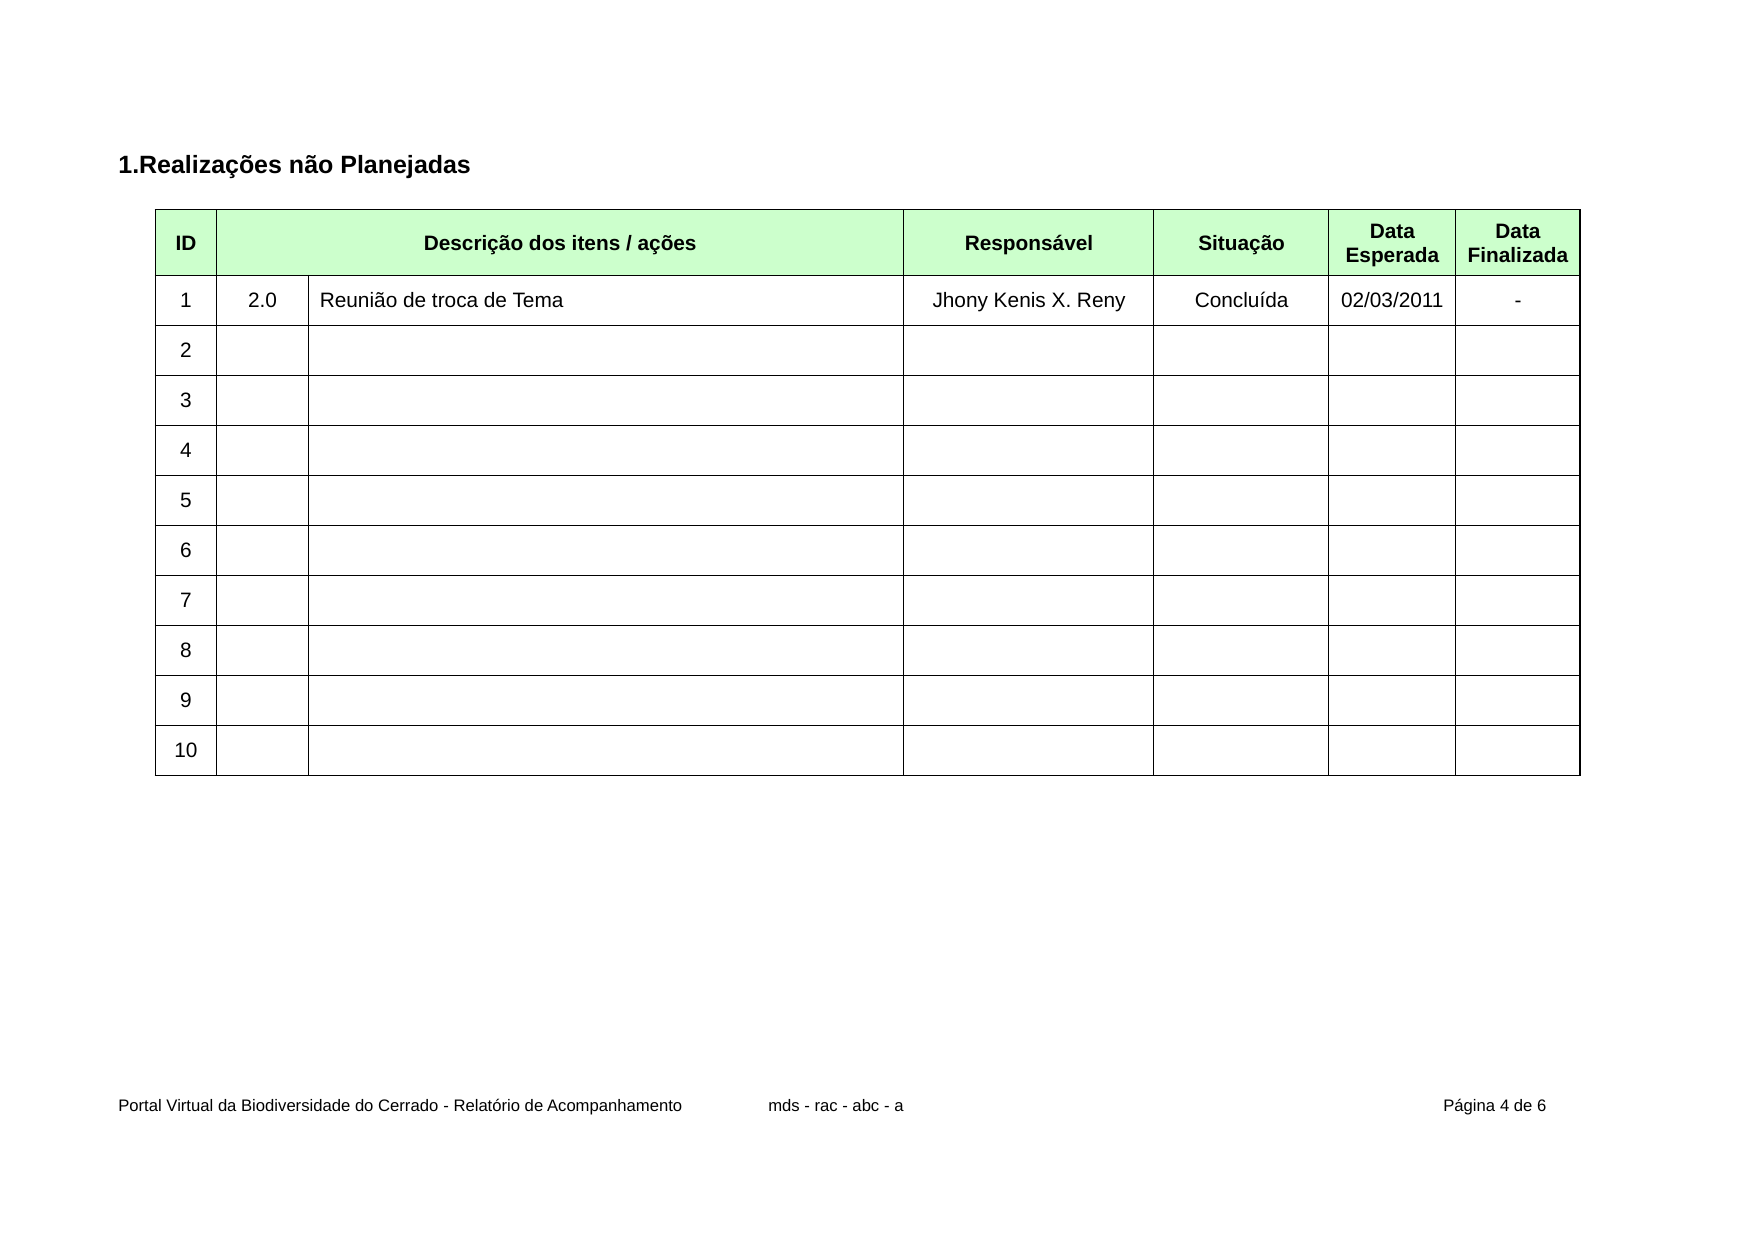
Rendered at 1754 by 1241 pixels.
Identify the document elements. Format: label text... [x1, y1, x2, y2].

table_cell [1329, 376, 1455, 425]
table_cell [1456, 476, 1579, 525]
table_cell [309, 526, 903, 575]
table_cell [1329, 576, 1455, 625]
table_cell [217, 576, 308, 625]
table_cell [1154, 526, 1328, 575]
table_header Descrição dos itens / ações [217, 210, 903, 275]
table_cell [309, 676, 903, 725]
table_cell [1329, 326, 1455, 375]
table_cell 10 [156, 726, 216, 775]
table_cell 1 [156, 276, 216, 325]
table_cell [1329, 726, 1455, 775]
table_cell 2.0 [217, 276, 308, 325]
table_cell 6 [156, 526, 216, 575]
table_cell [1154, 326, 1328, 375]
table_cell [1329, 526, 1455, 575]
table_cell [904, 676, 1153, 725]
table_cell [309, 726, 903, 775]
table_cell 3 [156, 376, 216, 425]
table_cell [904, 576, 1153, 625]
table_cell [217, 726, 308, 775]
table_cell [1329, 626, 1455, 675]
table_cell 8 [156, 626, 216, 675]
table_cell [904, 376, 1153, 425]
table_cell [904, 426, 1153, 475]
table_cell [1456, 576, 1579, 625]
table_cell [217, 676, 308, 725]
table_cell [1456, 326, 1579, 375]
table_cell [1456, 676, 1579, 725]
table_cell 4 [156, 426, 216, 475]
table_cell [309, 476, 903, 525]
table_header ID [156, 210, 216, 275]
table_cell [217, 626, 308, 675]
table_cell [1329, 476, 1455, 525]
table_cell [309, 626, 903, 675]
table_cell [217, 476, 308, 525]
subtitle Realizações não Planejadas [118, 150, 1636, 179]
table_cell [217, 426, 308, 475]
table_cell [1456, 376, 1579, 425]
table_cell - [1456, 276, 1579, 325]
table_cell [217, 376, 308, 425]
table_header Situação [1154, 210, 1328, 275]
table_cell [309, 426, 903, 475]
table_cell 5 [156, 476, 216, 525]
table_cell [1154, 626, 1328, 675]
table_cell 2 [156, 326, 216, 375]
table_cell [904, 626, 1153, 675]
table_cell [904, 326, 1153, 375]
table_cell 7 [156, 576, 216, 625]
table_cell [904, 526, 1153, 575]
table_cell [217, 526, 308, 575]
table_cell [904, 726, 1153, 775]
table_cell [217, 326, 308, 375]
table_cell [1456, 726, 1579, 775]
table_cell [309, 576, 903, 625]
table_cell 9 [156, 676, 216, 725]
table_cell [1154, 726, 1328, 775]
table_cell Jhony Kenis X. Reny [904, 276, 1153, 325]
table_cell [1456, 626, 1579, 675]
table_header Responsável [904, 210, 1153, 275]
table_cell 02/03/2011 [1329, 276, 1455, 325]
table_header Data Esperada [1329, 210, 1455, 275]
table_cell [904, 476, 1153, 525]
table_header Data Finalizada [1456, 210, 1579, 275]
table_cell [1154, 426, 1328, 475]
table_cell Concluída [1154, 276, 1328, 325]
table_cell [1154, 376, 1328, 425]
table_cell [1456, 526, 1579, 575]
table_cell [1329, 676, 1455, 725]
table_cell [1154, 676, 1328, 725]
table_cell [1154, 476, 1328, 525]
table_cell Reunião de troca de Tema [309, 276, 903, 325]
table_cell [1329, 426, 1455, 475]
table_cell [309, 376, 903, 425]
table_cell [1456, 426, 1579, 475]
table_cell [1154, 576, 1328, 625]
table_cell [309, 326, 903, 375]
